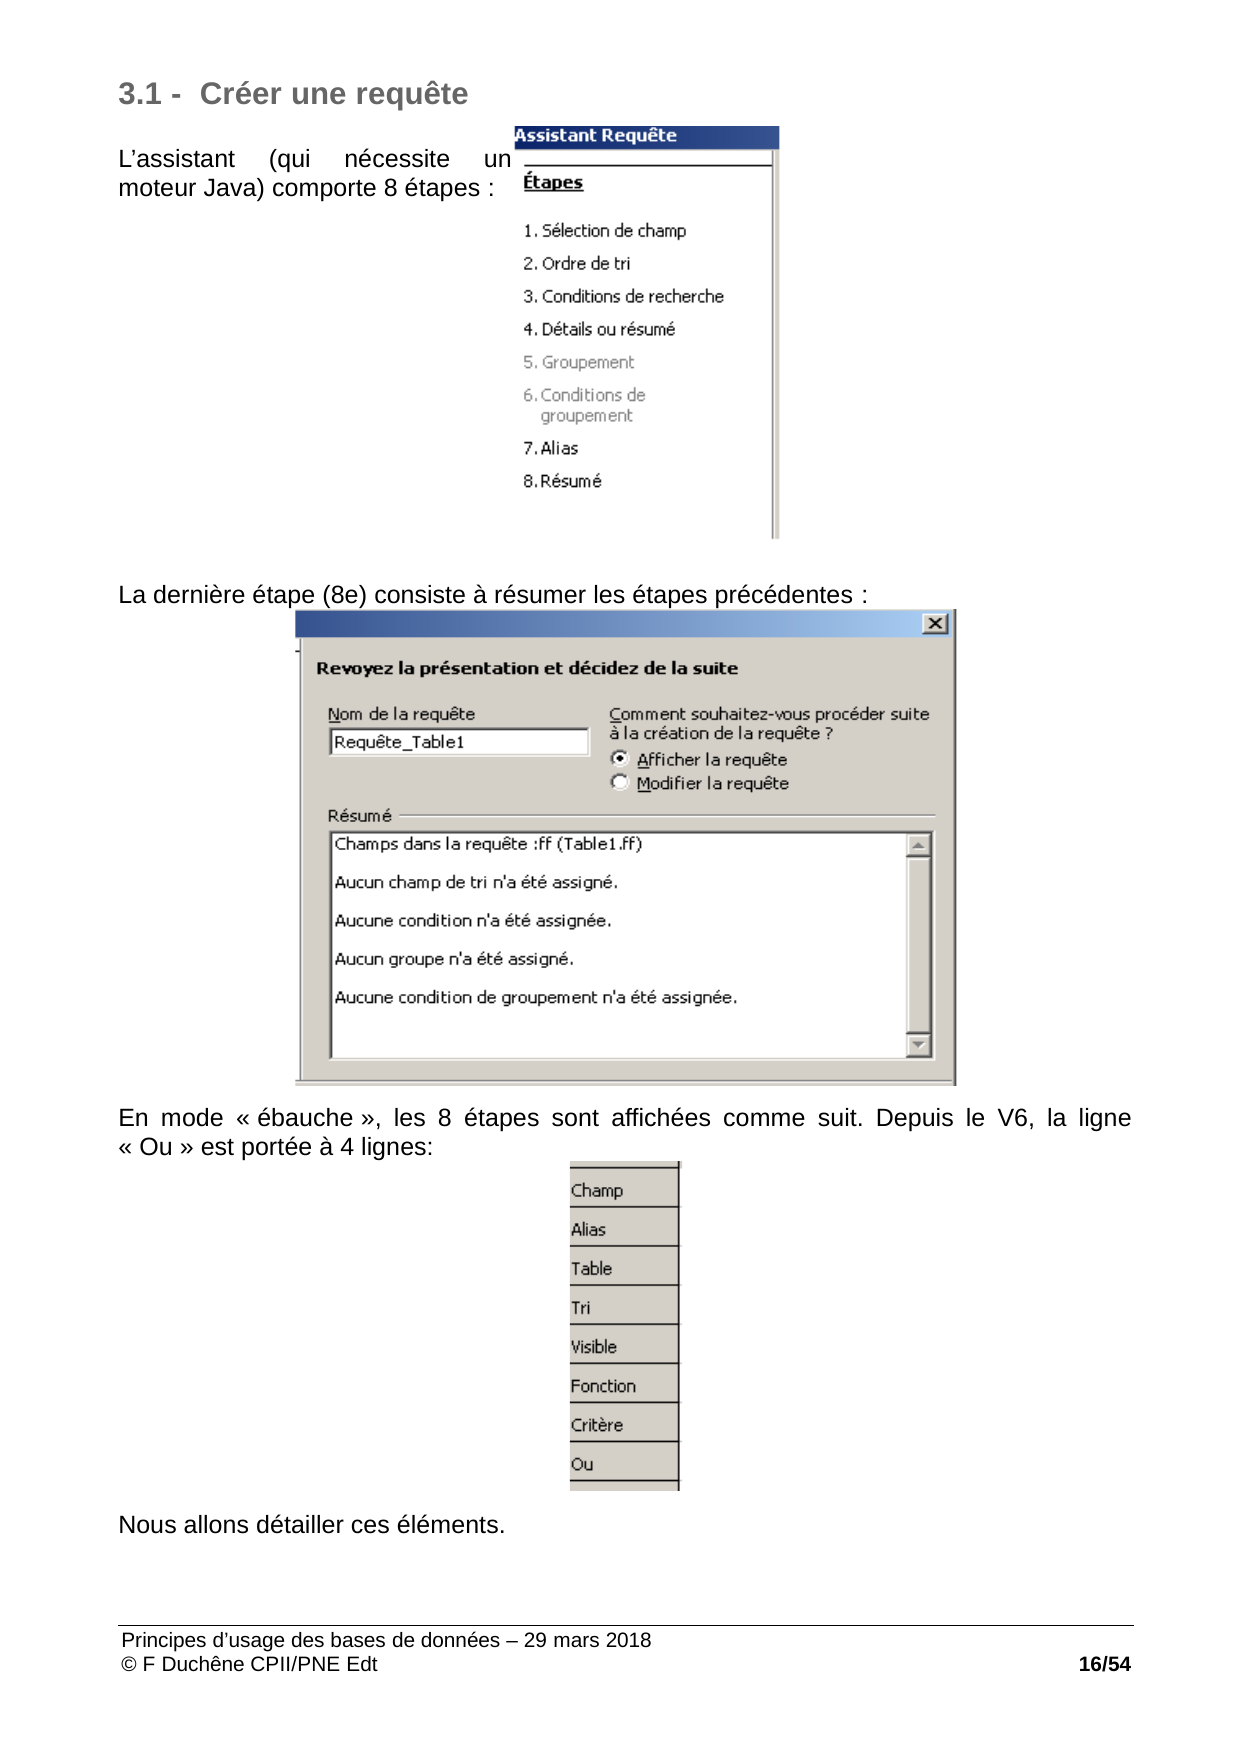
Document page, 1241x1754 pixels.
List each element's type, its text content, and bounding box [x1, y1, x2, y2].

subtitle Créer une requête [118, 75, 1134, 111]
text Nous allons détailler ces éléments. [118, 1510, 1134, 1539]
text [780, 144, 1134, 202]
text L’assistant (qui nécessite un moteur Java) comporte 8 étapes : [118, 144, 512, 202]
text En mode « ébauche », les 8 étapes sont affichées comme suit. Depuis le V6, la ligne « Ou » est portée à 4 lignes: [118, 1103, 1134, 1161]
picture [512, 126, 780, 547]
text La dernière étape (8e) consiste à résumer les étapes précédentes : [118, 580, 1134, 609]
picture [569, 1161, 683, 1491]
